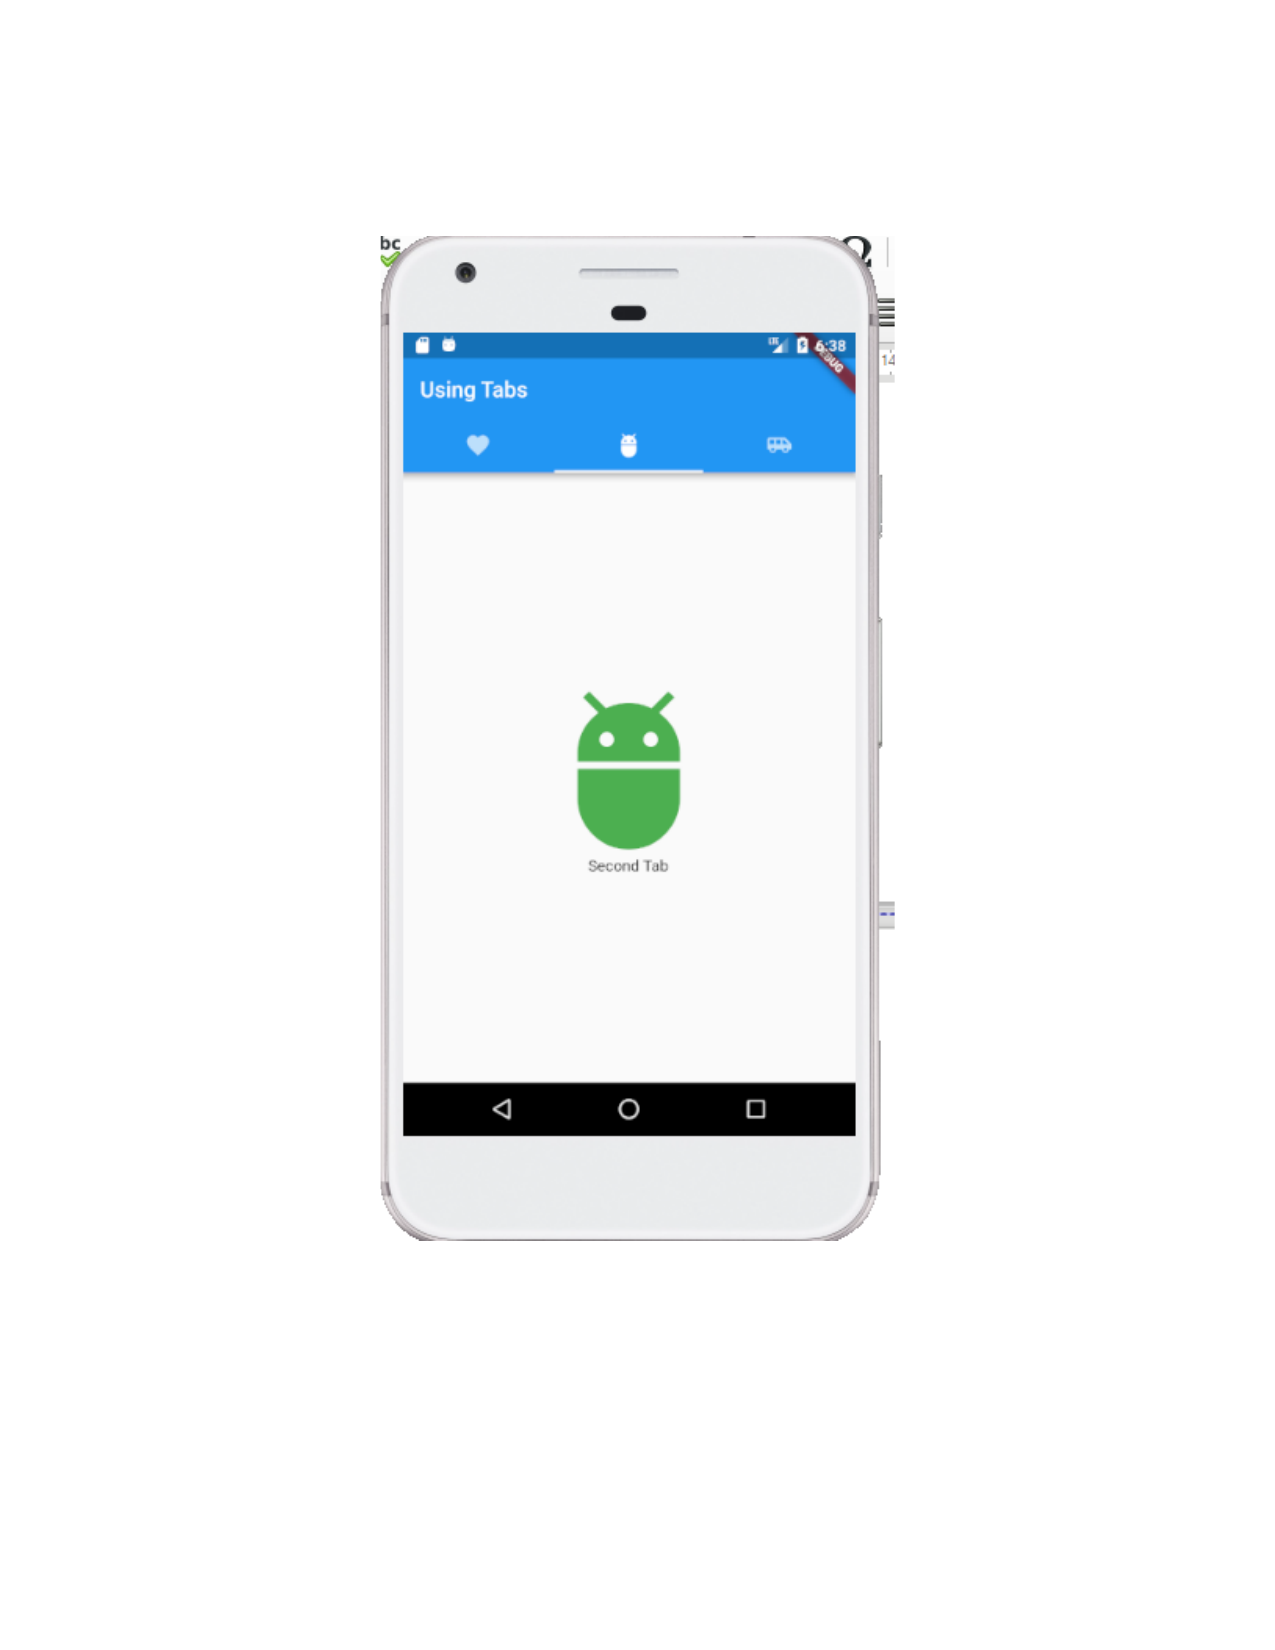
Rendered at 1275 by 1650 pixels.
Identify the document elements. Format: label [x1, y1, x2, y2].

picture [380, 236, 895, 1241]
